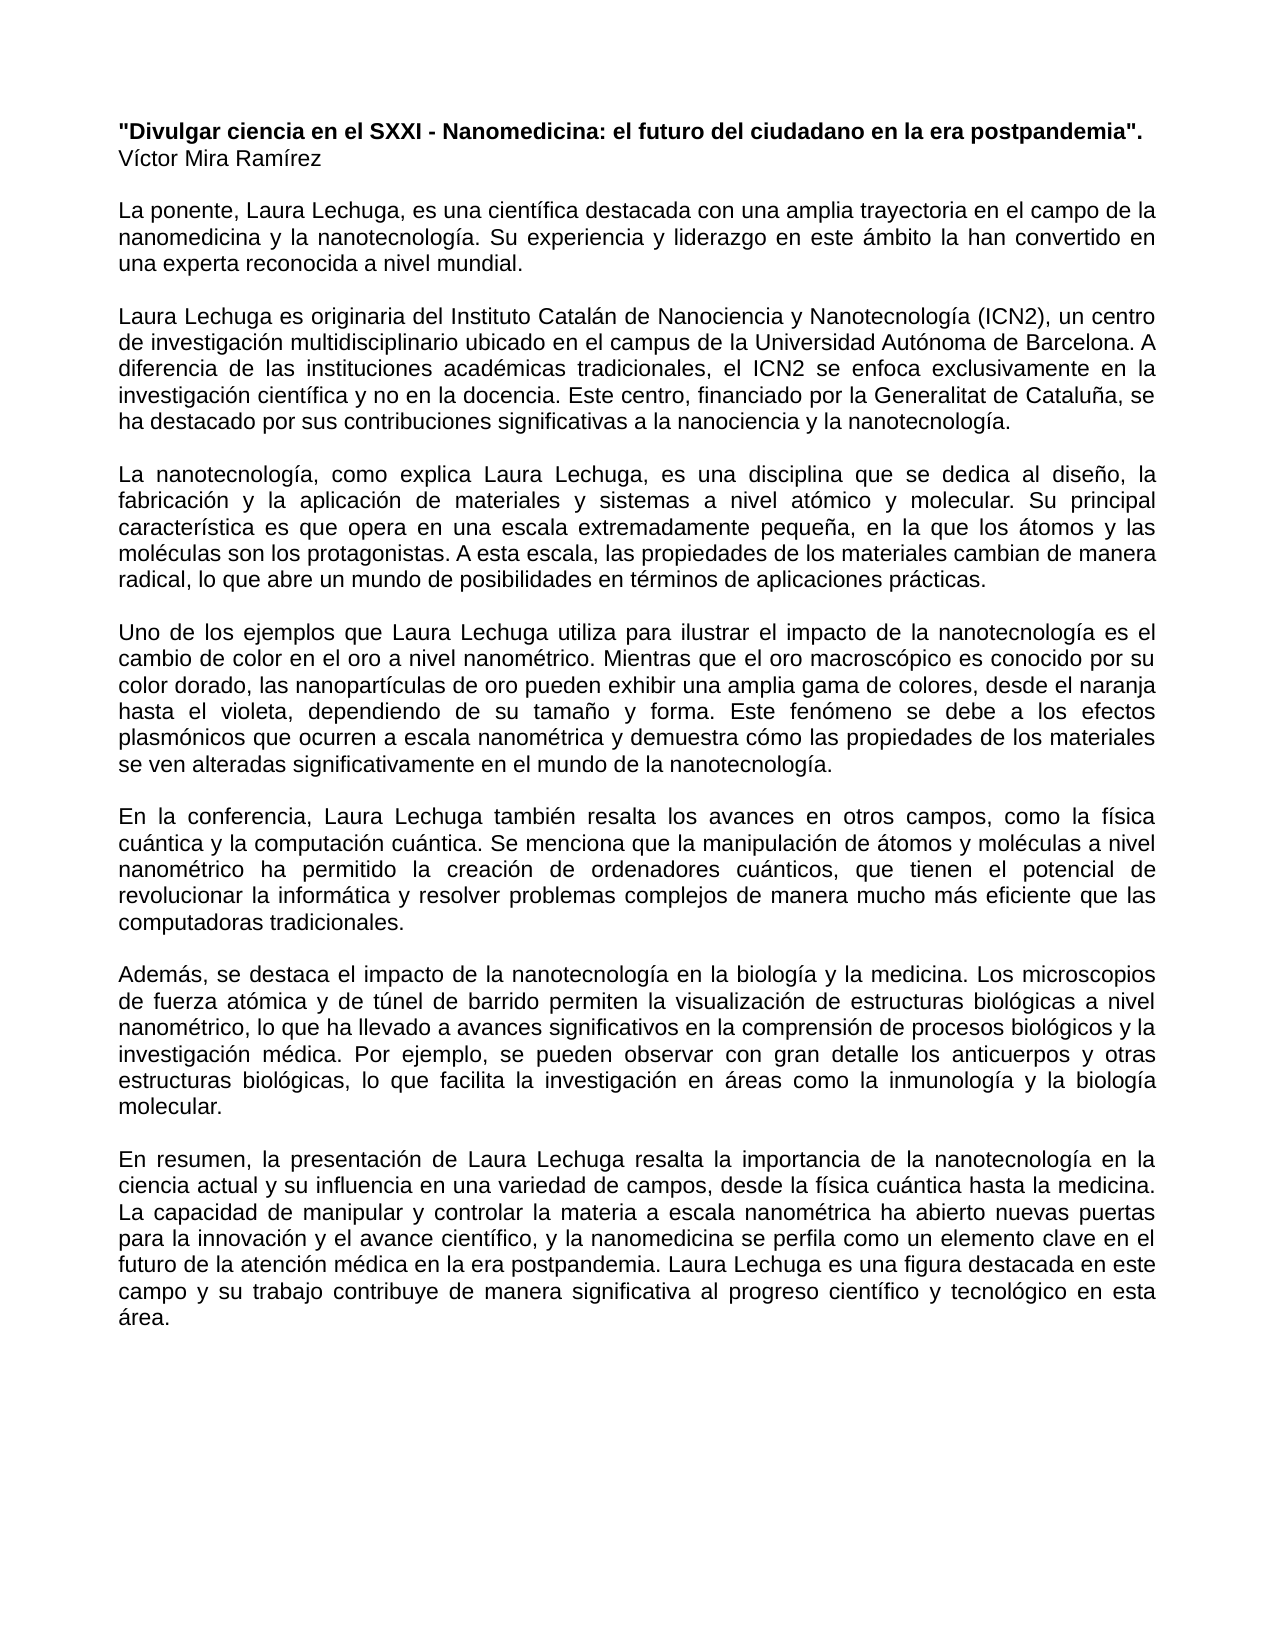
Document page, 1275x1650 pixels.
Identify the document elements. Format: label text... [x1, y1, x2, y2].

text En la conferencia, Laura Lechuga también resalta los avances en otros campos, como la física cuántica y la computación cuántica. Se menciona que la manipulación de átomos y moléculas a nivel nanométrico ha permitido la creación de ordenadores cuánticos, que tienen el potencial de revolucionar la informática y resolver problemas complejos de manera mucho más eficiente que las computadoras tradicionales. [118, 803, 1157, 935]
text La nanotecnología, como explica Laura Lechuga, es una disciplina que se dedica al diseño, la fabricación y la aplicación de materiales y sistemas a nivel atómico y molecular. Su principal característica es que opera en una escala extremadamente pequeña, en la que los átomos y las moléculas son los protagonistas. A esta escala, las propiedades de los materiales cambian de manera radical, lo que abre un mundo de posibilidades en términos de aplicaciones prácticas. [118, 461, 1157, 592]
text La ponente, Laura Lechuga, es una científica destacada con una amplia trayectoria en el campo de la nanomedicina y la nanotecnología. Su experiencia y liderazgo en este ámbito la han convertido en una experta reconocida a nivel mundial. [118, 197, 1157, 276]
text Además, se destaca el impacto de la nanotecnología en la biología y la medicina. Los microscopios de fuerza atómica y de túnel de barrido permiten la visualización de estructuras biológicas a nivel nanométrico, lo que ha llevado a avances significativos en la comprensión de procesos biológicos y la investigación médica. Por ejemplo, se pueden observar con gran detalle los anticuerpos y otras estructuras biológicas, lo que facilita la investigación en áreas como la inmunología y la biología molecular. [118, 961, 1157, 1119]
text Uno de los ejemplos que Laura Lechuga utiliza para ilustrar el impacto de la nanotecnología es el cambio de color en el oro a nivel nanométrico. Mientras que el oro macroscópico es conocido por su color dorado, las nanopartículas de oro pueden exhibir una amplia gama de colores, desde el naranja hasta el violeta, dependiendo de su tamaño y forma. Este fenómeno se debe a los efectos plasmónicos que ocurren a escala nanométrica y demuestra cómo las propiedades de los materiales se ven alteradas significativamente en el mundo de la nanotecnología. [118, 619, 1157, 777]
text Laura Lechuga es originaria del Instituto Catalán de Nanociencia y Nanotecnología (ICN2), un centro de investigación multidisciplinario ubicado en el campus de la Universidad Autónoma de Barcelona. A diferencia de las instituciones académicas tradicionales, el ICN2 se enfoca exclusivamente en la investigación científica y no en la docencia. Este centro, financiado por la Generalitat de Cataluña, se ha destacado por sus contribuciones significativas a la nanociencia y la nanotecnología. [118, 303, 1157, 434]
text "Divulgar ciencia en el SXXI - Nanomedicina: el futuro del ciudadano en la era postpandemia". [118, 118, 1157, 144]
text Víctor Mira Ramírez [118, 144, 1157, 171]
text En resumen, la presentación de Laura Lechuga resalta la importancia de la nanotecnología en la ciencia actual y su influencia en una variedad de campos, desde la física cuántica hasta la medicina. La capacidad de manipular y controlar la materia a escala nanométrica ha abierto nuevas puertas para la innovación y el avance científico, y la nanomedicina se perfila como un elemento clave en el futuro de la atención médica en la era postpandemia. Laura Lechuga es una figura destacada en este campo y su trabajo contribuye de manera significativa al progreso científico y tecnológico en esta área. [118, 1146, 1157, 1330]
